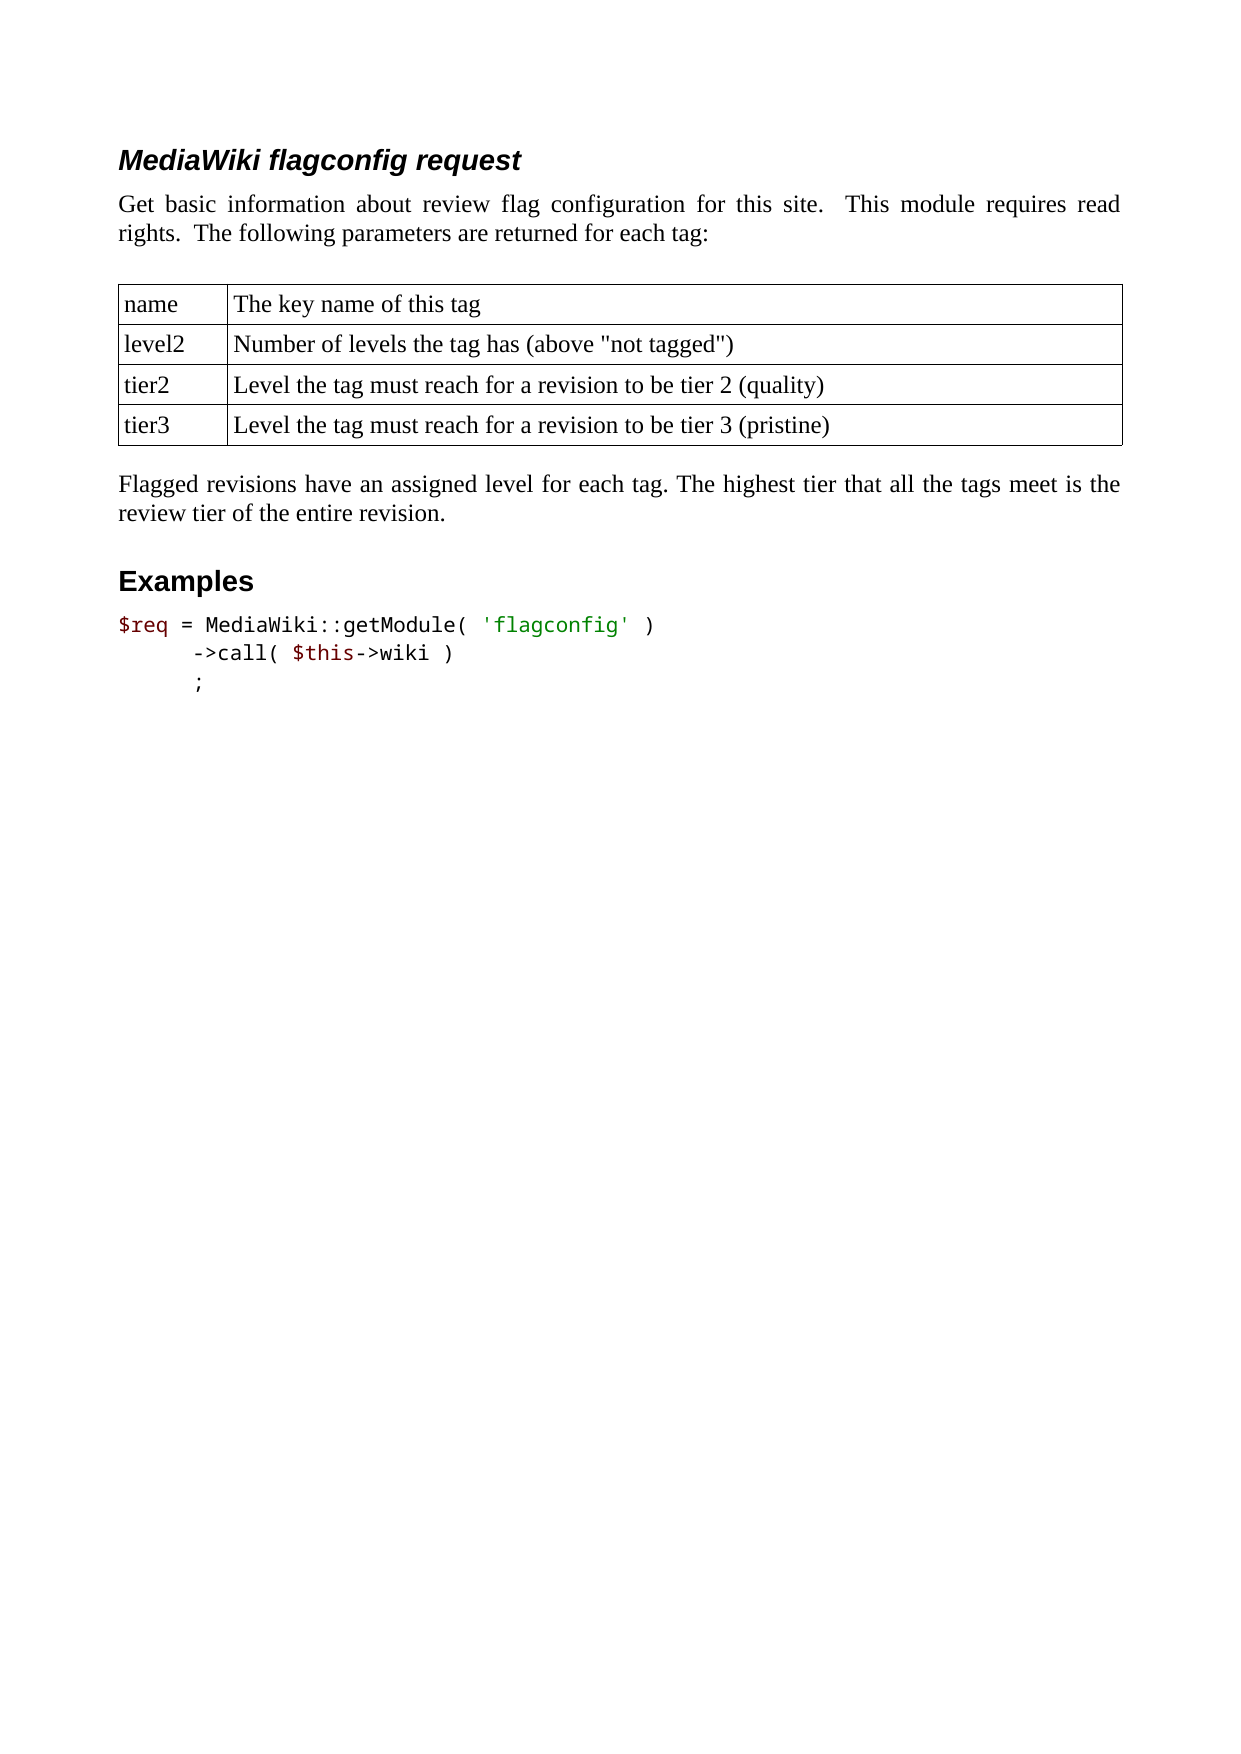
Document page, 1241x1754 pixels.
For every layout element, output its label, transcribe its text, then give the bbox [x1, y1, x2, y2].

table_cell tier2 [119, 365, 227, 404]
table_cell level2 [119, 325, 227, 364]
table_header name [119, 285, 227, 324]
table_cell Level the tag must reach for a revision to be tier 2 (quality) [228, 365, 1122, 404]
table_cell Level the tag must reach for a revision to be tier 3 (pristine) [228, 405, 1122, 445]
table_cell tier3 [119, 405, 227, 445]
text $req = MediaWiki::getModule( 'flagconfig' ) [118, 610, 1122, 638]
subtitle Examples [118, 564, 1122, 598]
subtitle MediaWiki flagconfig request [118, 143, 1122, 177]
table_cell Number of levels the tag has (above "not tagged") [228, 325, 1122, 364]
table_header The key name of this tag [228, 285, 1122, 324]
text Flagged revisions have an assigned level for each tag. The highest tier that all the tags meet is the review tier of the entire revision. [118, 469, 1122, 527]
text Get basic information about review flag configuration for this site. This module requires read rights. The following parameters are returned for each tag: [118, 189, 1122, 247]
text ; [118, 667, 1122, 695]
text ->call( $this->wiki ) [118, 638, 1122, 667]
